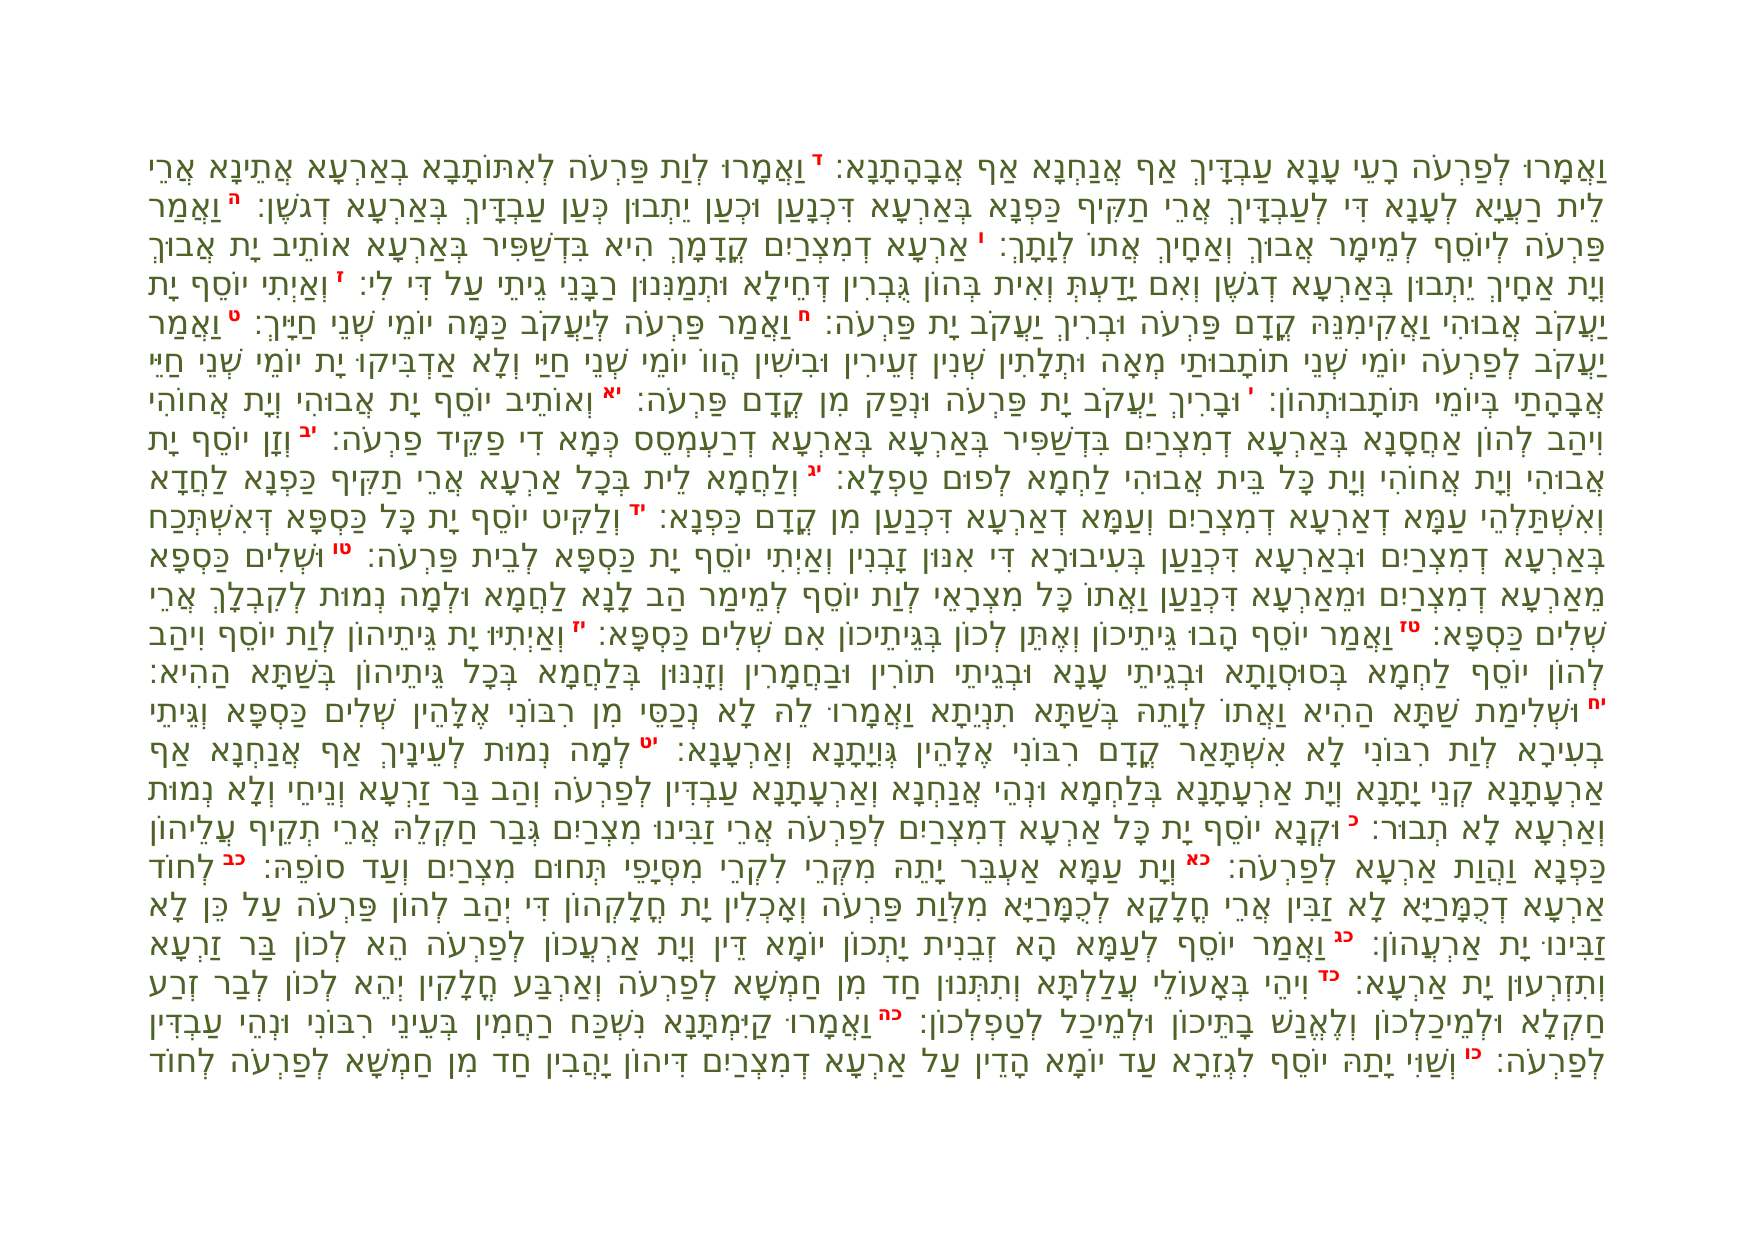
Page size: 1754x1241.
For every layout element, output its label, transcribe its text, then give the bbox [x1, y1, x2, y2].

text וַאֲמָרוּ לְפַרְעֹה רָעֵי עָנָא עַבְדָּיךְ אַף אֲנַחְנָא אַף אֲבָהָתָנָא׃ ד וַאֲמָרוּ לְוַת פַּרְעֹה לְאִתּוֹתָבָא בְאַרְעָא אֲתֵינָא אֲרֵי לֵית רַעֲיָא לְעָנָא דִּי לְעַבְדָּיךְ אֲרֵי תַקִּיף כַּפְנָא בְּאַרְעָא דִּכְנָעַן וּכְעַן יֵתְבוּן כְּעַן עַבְדָּיךְ בְּאַרְעָא דְגשֶׁן׃ ה וַאֲמַר פַּרְעֹה לְיוֹסֵף לְמֵימָר אֲבוּךְ וְאַחָיךְ אֲתוֹ לְוָתָךְ׃ ו אַרְעָא דְמִצְרַיִם קֳדָמָךְ הִיא בִּדְשַׁפִּיר בְּאַרְעָא אוֹתֵיב יָת אֲבוּךְ וְיָת אַחָיךְ יֵתְבוּן בְּאַרְעָא דְגשֶׁן וְאִם יָדַעְתְּ וְאִית בְּהוֹן גֻּבְרִין דְּחֵילָא וּתְמַנִּנוּן רַבָּנֵי גֵיתֵי עַל דִּי לִי׃ ז וְאַיְתִי יוֹסֵף יָת יַעֲקֹב אֲבוּהִי וַאֲקִימִנֵּהּ קֳדָם פַּרְעֹה וּבְרִיךְ יַעֲקֹב יָת פַּרְעֹה׃ ח וַאֲמַר פַּרְעֹה לְּיַעֲקֹב כַּמָּה יוֹמֵי שְׁנֵי חַיָּיךְ׃ ט וַאֲמַר יַעֲקֹב לְפַרְעֹה יוֹמֵי שְׁנֵי תוֹתָבוּתַי מְאָה וּתְלָתִין שְׁנִין זְעֵירִין וּבִישִׁין הֲווֹ יוֹמֵי שְׁנֵי חַיַּי וְלָא אַדְבִּיקוּ יָת יוֹמֵי שְׁנֵי חַיֵּי אֲבָהָתַי בְּיוֹמֵי תּוֹתָבוּתְהוֹן׃ י וּבָרִיךְ יַעֲקֹב יָת פַּרְעֹה וּנְפַק מִן קֳדָם פַּרְעֹה׃ יא וְאוֹתֵיב יוֹסֵף יָת אֲבוּהִי וְיָת אֲחוֹהִי וִיהַב לְהוֹן אַחֲסָנָא בְּאַרְעָא דְמִצְרַיִם בִּדְשַׁפִּיר בְּאַרְעָא בְּאַרְעָא דְרַעְמְסֵס כְּמָא דִי פַקֵּיד פַרְעֹה׃ יב וְזָן יוֹסֵף יָת אֲבוּהִי וְיָת אֲחוֹהִי וְיָת כָּל בֵּית אֲבוּהִי לַחְמָא לְפוּם טַפְלָא׃ יג וְלַחֲמָא לֵית בְּכָל אַרְעָא אֲרֵי תַקִּיף כַּפְנָא לַחֲדָא וְאִשְׁתַּלְהֵי עַמָּא דְאַרְעָא דְמִצְרַיִם וְעַמָּא דְאַרְעָא דִּכְנַעַן מִן קֳדָם כַּפְנָא׃ יד וְלַקִּיט יוֹסֵף יָת כָּל כַּסְפָּא דְּאִשְׁתְּכַח בְּאַרְעָא דְמִצְרַיִם וּבְאַרְעָא דִּכְנַעַן בְּעִיבוּרָא דִּי אִנּוּן זָבְנִין וְאַיְתִי יוֹסֵף יָת כַּסְפָּא לְבֵית פַּרְעֹה׃ טו וּשְׁלִים כַּסְפָא מֵאַרְעָא דְמִצְרַיִם וּמֵאַרְעָא דִּכְנַעַן וַאֲתוֹ כָּל מִצְרָאֵי לְוַת יוֹסֵף לְמֵימַר הַב לָנָא לַחֲמָא וּלְמָה נְמוּת לְקִבְלָךְ אֲרֵי שְׁלִים כַּסְפָּא׃ טז וַאֲמַר יוֹסֵף הָבוּ גֵּיתֵיכוֹן וְאֶתֵּן לְכוֹן בְּגֵּיתֵיכוֹן אִם שְׁלִים כַּסְפָּא׃ יז וְאַיְתִיּוּ יָת גֵּיתֵיהוֹן לְוַת יוֹסֵף וִיהַב לְהוֹן יוֹסֵף לַחְמָא בְּסוּסְוָתָא וּבְגֵיתֵי עָנָא וּבְגֵיתֵי תוֹרִין וּבַחֲמָרִין וְזָנִנּוּן בְּלַחֲמָא בְּכָל גֵּיתֵיהוֹן בְּשַׁתָּא הַהִיא׃ יח וּשְׁלִימַת שַׁתָּא הַהִיא וַאֲתוֹ לְוָתֵהּ בְּשַׁתָּא תִנְיֵתָא וַאֲמָרוּ לֵהּ לָא נְכַסֵּי מִן רִבּוֹנִי אֶלָּהֵין שְׁלִים כַּסְפָּא וְגֵּיתֵי בְעִירָא לְוַת רִבּוֹנִי לָא אִשְׁתָּאַר קֳדָם רִבּוֹנִי אֶלָּהֵין גְּוִיָתָנָא וְאַרְעָנָא׃ יט לְמָה נְמוּת לְעֵינָיךְ אַף אֲנַחְנָא אַף אַרְעָתָנָא קְנֵי יָתָנָא וְיָת אַרְעָתָנָא בְּלַחְמָא וּנְהֵי אֲנַחְנָא וְאַרְעָתָנָא עַבְדִּין לְפַרְעֹה וְהַב בַּר זַרְעָא וְנֵיחֵי וְלָא נְמוּת וְאַרְעָא לָא תְבוּר׃ כ וּקְנָא יוֹסֵף יָת כָּל אַרְעָא דְמִצְרַיִם לְפַרְעֹה אֲרֵי זַבִּינוּ מִצְרַיִם גְּבַר חַקְלֵהּ אֲרֵי תְקֵיף עֲלֵיהוֹן כַּפְנָא וַהֲוַת אַרְעָא לְפַרְעֹה׃ כא וְיָת עַמָּא אַעְבֵּר יָתֵהּ מִקְּרֵי לִקְרֵי מִסְּיָפֵי תְּחוּם מִצְרַיִם וְעַד סוֹפֵהּ׃ כב לְחוֹד אַרְעָא דְכֻמָּרַיָּא לָא זַבִּין אֲרֵי חֳלָקָא לְכֻמָּרַיָּא מִלְּוַת פַּרְעֹה וְאָכְלִין יָת חֳלָקְהוֹן דִּי יְהַב לְהוֹן פַּרְעֹה עַל כֵּן לָא זַבִּינוּ יָת אַרְעֲהוֹן׃ כג וַאֲמַר יוֹסֵף לְעַמָּא הָא זְבֵנִית יָתְכוֹן יוֹמָא דֵּין וְיָת אַרְעֲכוֹן לְפַרְעֹה הֵא לְכוֹן בַּר זַרְעָא וְתִזְרְעוּן יָת אַרְעָא׃ כד וִיהֵי בְּאָעוֹלֵי עֲלַלְתָּא וְתִתְּנוּן חַד מִן חַמְשָׁא לְפַרְעֹה וְאַרְבַּע חֳלָקִין יְהֵא לְכוֹן לְבַר זְרַע חַקְלָא וּלְמֵיכַלְכוֹן וְלֶאֱנַשׁ בָתֵּיכוֹן וּלְמֵיכַל לְטַפְלְכוֹן׃ כה וַאֲמָרוּ קַיִּמְתָּנָא נִשְׁכַּח רַחֲמִין בְּעֵינֵי רִבּוֹנִי וּנְהֵי עַבְדִּין לְפַרְעֹה׃ כו וְשַׁוִּי יָתַהּ יוֹסֵף לִגְזֵרָא עַד יוֹמָא הָדֵין עַל אַרְעָא דְמִצְרַיִם דִּיהוֹן יָהֲבִין חַד מִן חַמְשָׁא לְפַרְעֹה לְחוֹד [148, 148, 1606, 1080]
